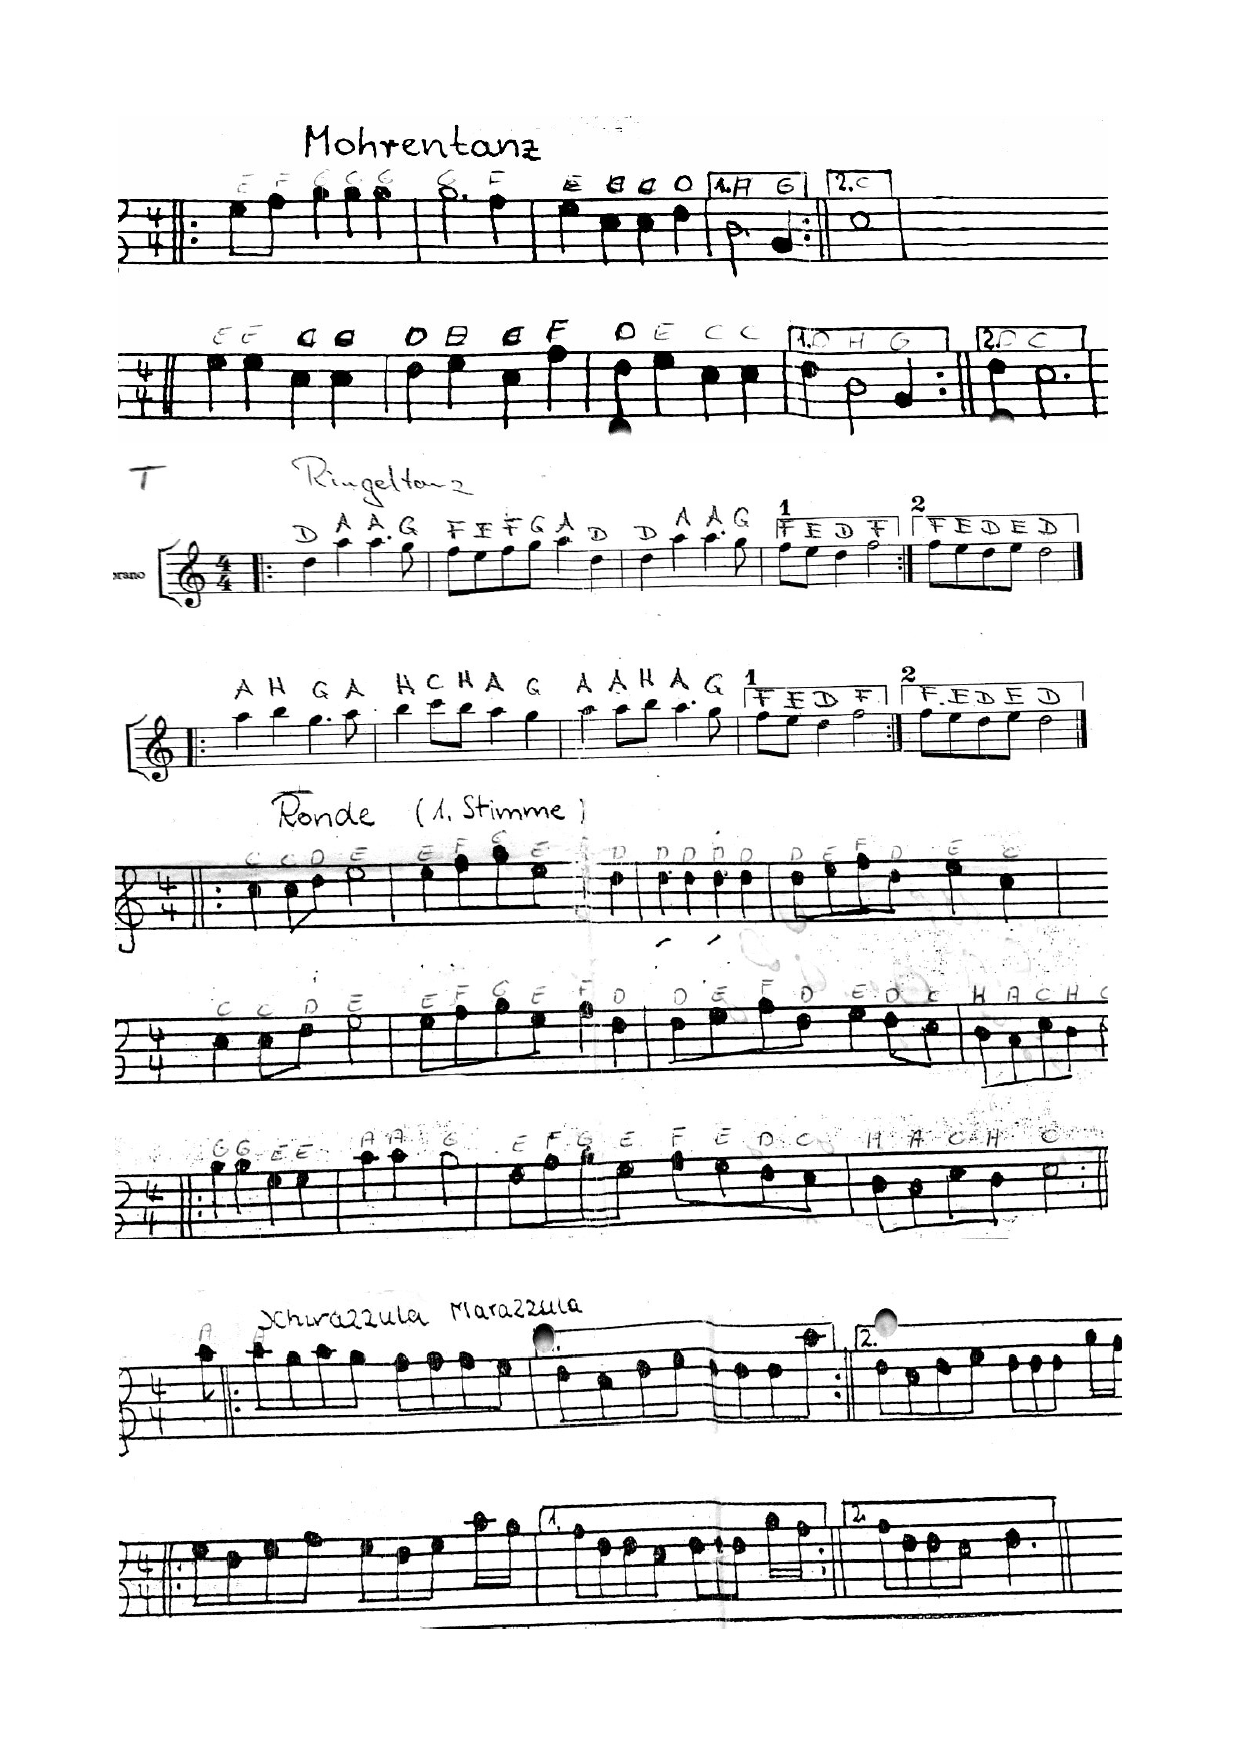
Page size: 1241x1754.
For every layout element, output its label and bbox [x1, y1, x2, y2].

picture [113, 116, 1108, 1239]
picture [119, 1290, 1122, 1629]
